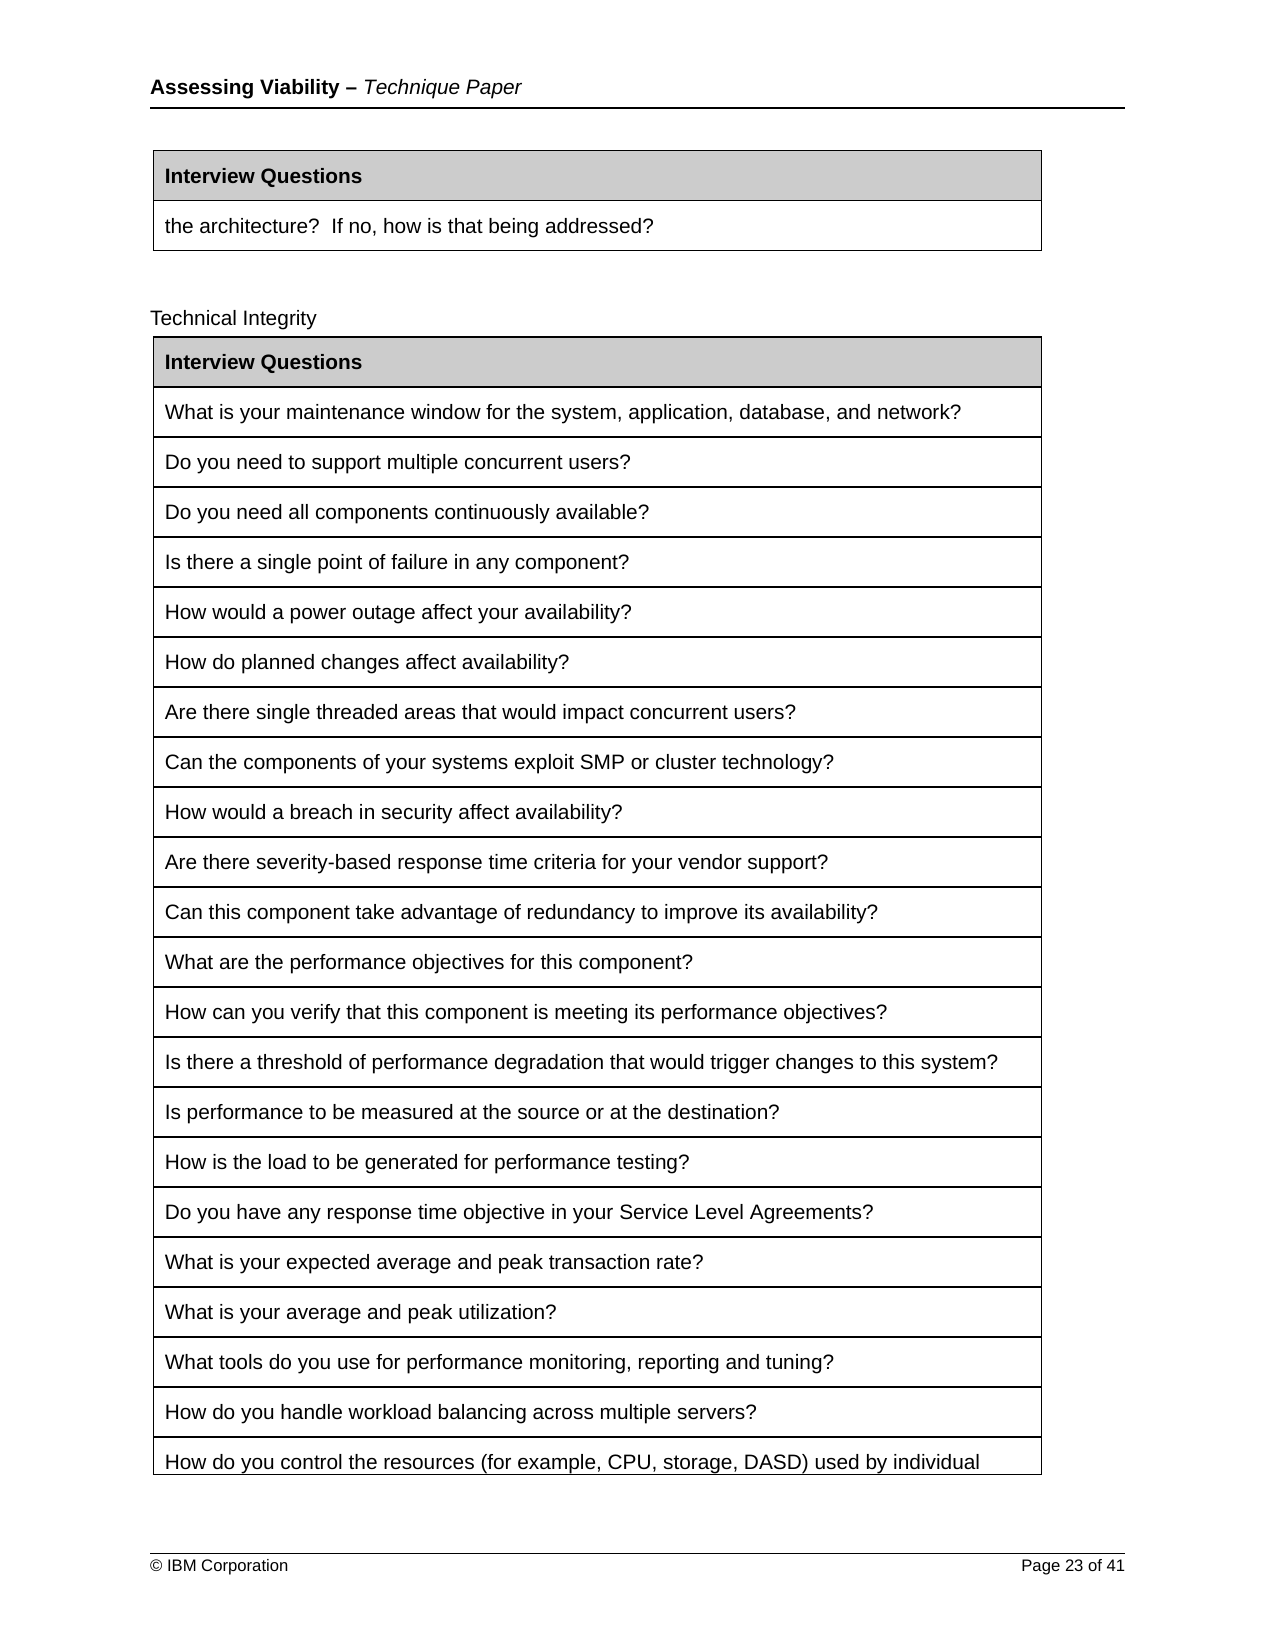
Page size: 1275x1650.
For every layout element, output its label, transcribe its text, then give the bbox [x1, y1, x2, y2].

table_cell What is your average and peak utilization? [154, 1288, 1041, 1336]
table_cell Do you have any response time objective in your Service Level Agreements? [154, 1188, 1041, 1236]
table_header Interview Questions [154, 151, 1041, 200]
table_cell How can you verify that this component is meeting its performance objectives? [154, 988, 1041, 1036]
table_cell Are there severity-based response time criteria for your vendor support? [154, 838, 1041, 886]
table_cell Can the components of your systems exploit SMP or cluster technology? [154, 738, 1041, 786]
table_cell What are the performance objectives for this component? [154, 938, 1041, 986]
table_cell What is your maintenance window for the system, application, database, and network? [154, 388, 1041, 436]
table_cell the architecture? If no, how is that being addressed? [154, 201, 1041, 250]
table_cell What tools do you use for performance monitoring, reporting and tuning? [154, 1338, 1041, 1386]
table_header Interview Questions [154, 338, 1041, 386]
table_cell How do you control the resources (for example, CPU, storage, DASD) used by individual [154, 1438, 1041, 1474]
table_cell How would a breach in security affect availability? [154, 788, 1041, 836]
table_cell Can this component take advantage of redundancy to improve its availability? [154, 888, 1041, 936]
table_cell What is your expected average and peak transaction rate? [154, 1238, 1041, 1286]
text Technical Integrity [150, 306, 1125, 330]
table_cell Is performance to be measured at the source or at the destination? [154, 1088, 1041, 1136]
table_cell Is there a single point of failure in any component? [154, 538, 1041, 586]
table_cell Are there single threaded areas that would impact concurrent users? [154, 688, 1041, 736]
table_cell How do planned changes affect availability? [154, 638, 1041, 686]
table_cell How would a power outage affect your availability? [154, 588, 1041, 636]
table_cell How is the load to be generated for performance testing? [154, 1138, 1041, 1186]
table_cell How do you handle workload balancing across multiple servers? [154, 1388, 1041, 1436]
table_cell Do you need to support multiple concurrent users? [154, 438, 1041, 486]
table_cell Is there a threshold of performance degradation that would trigger changes to this system? [154, 1038, 1041, 1086]
table_cell Do you need all components continuously available? [154, 488, 1041, 536]
